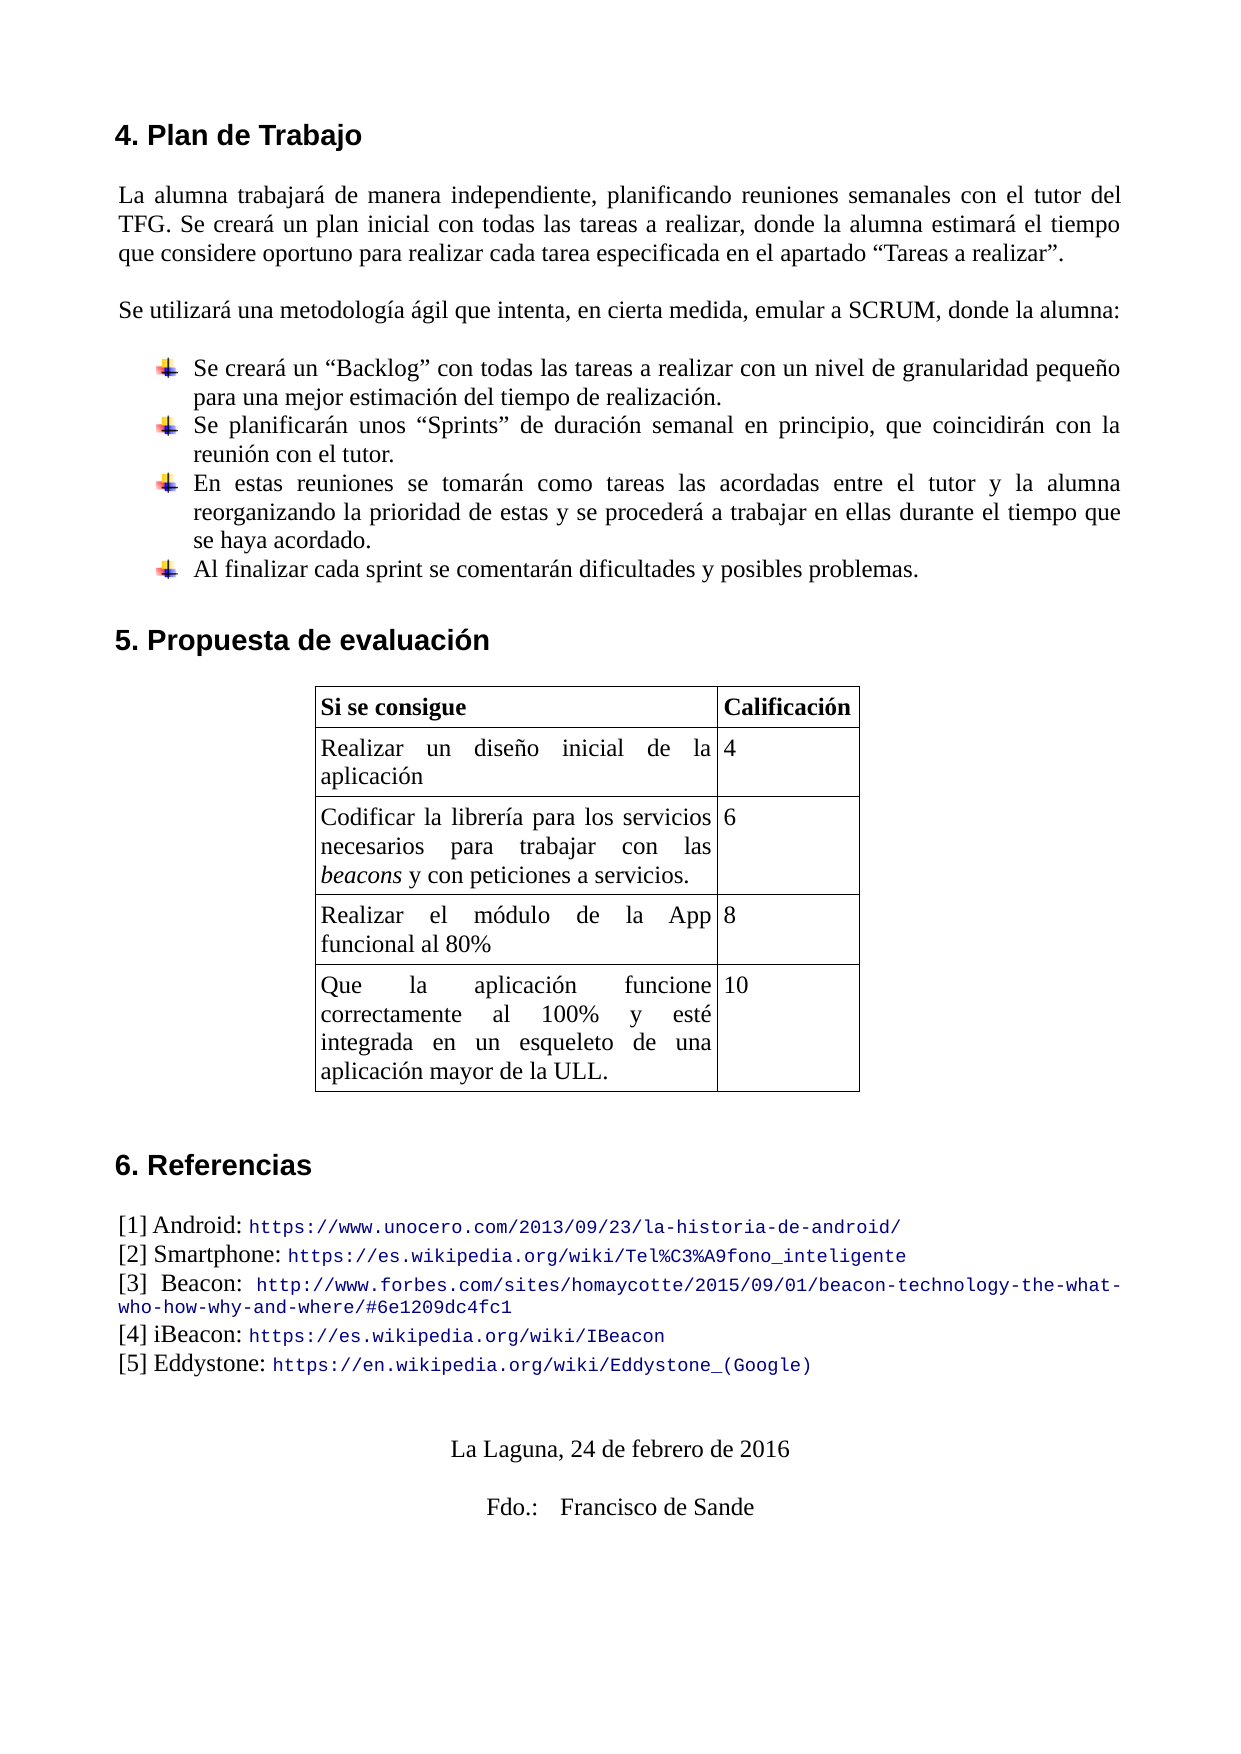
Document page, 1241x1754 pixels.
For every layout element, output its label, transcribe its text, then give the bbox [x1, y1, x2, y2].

table_cell 6 [718, 797, 859, 894]
text La alumna trabajará de manera independiente, planificando reuniones semanales con el tutor del TFG. Se creará un plan inicial con todas las tareas a realizar, donde la alumna estimará el tiempo que considere oportuno para realizar cada tarea especificada en el apartado “Tareas a realizar”. [118, 180, 1122, 267]
subtitle 5. Propuesta de evaluación [114, 623, 1122, 657]
table_cell Codificar la librería para los servicios necesarios para trabajar con las beacons y con peticiones a servicios. [316, 797, 717, 894]
list Se planificarán unos “Sprints” de duración semanal en principio, que coincidirán con la reunión con el tutor. [156, 410, 1122, 468]
subtitle 6. Referencias [114, 1148, 1122, 1182]
table_cell 10 [718, 965, 859, 1091]
table_header Calificación [718, 687, 859, 726]
text [3] Beacon: http://www.forbes.com/sites/homaycotte/2015/09/01/beacon-technology-the-what-who-how-why-and-where/#6e1209dc4fc1 [118, 1268, 1122, 1319]
text Se utilizará una metodología ágil que intenta, en cierta medida, emular a SCRUM, donde la alumna: [118, 295, 1122, 324]
list Se creará un “Backlog” con todas las tareas a realizar con un nivel de granularidad pequeño para una mejor estimación del tiempo de realización. [156, 353, 1122, 410]
table_cell Que la aplicación funcione correctamente al 100% y esté integrada en un esqueleto de una aplicación mayor de la ULL. [316, 965, 717, 1091]
text [4] iBeacon: https://es.wikipedia.org/wiki/IBeacon [118, 1319, 1122, 1348]
table_header Si se consigue [316, 687, 717, 726]
table_cell Realizar el módulo de la App funcional al 80% [316, 895, 717, 964]
text Fdo.: Francisco de Sande [118, 1492, 1122, 1520]
text [2] Smartphone: https://es.wikipedia.org/wiki/Tel%C3%A9fono_inteligente [118, 1239, 1122, 1268]
table_cell 4 [718, 728, 859, 796]
text La Laguna, 24 de febrero de 2016 [118, 1434, 1122, 1463]
list En estas reuniones se tomarán como tareas las acordadas entre el tutor y la alumna reorganizando la prioridad de estas y se procederá a trabajar en ellas durante el tiempo que se haya acordado. [156, 468, 1122, 554]
text [1] Android: https://www.unocero.com/2013/09/23/la-historia-de-android/ [118, 1211, 1122, 1239]
table_cell Realizar un diseño inicial de la aplicación [316, 728, 717, 796]
subtitle 4. Plan de Trabajo [114, 118, 1122, 152]
list Al finalizar cada sprint se comentarán dificultades y posibles problemas. [156, 554, 1122, 583]
table_cell 8 [718, 895, 859, 964]
text [5] Eddystone: https://en.wikipedia.org/wiki/Eddystone_(Google) [118, 1348, 1122, 1377]
